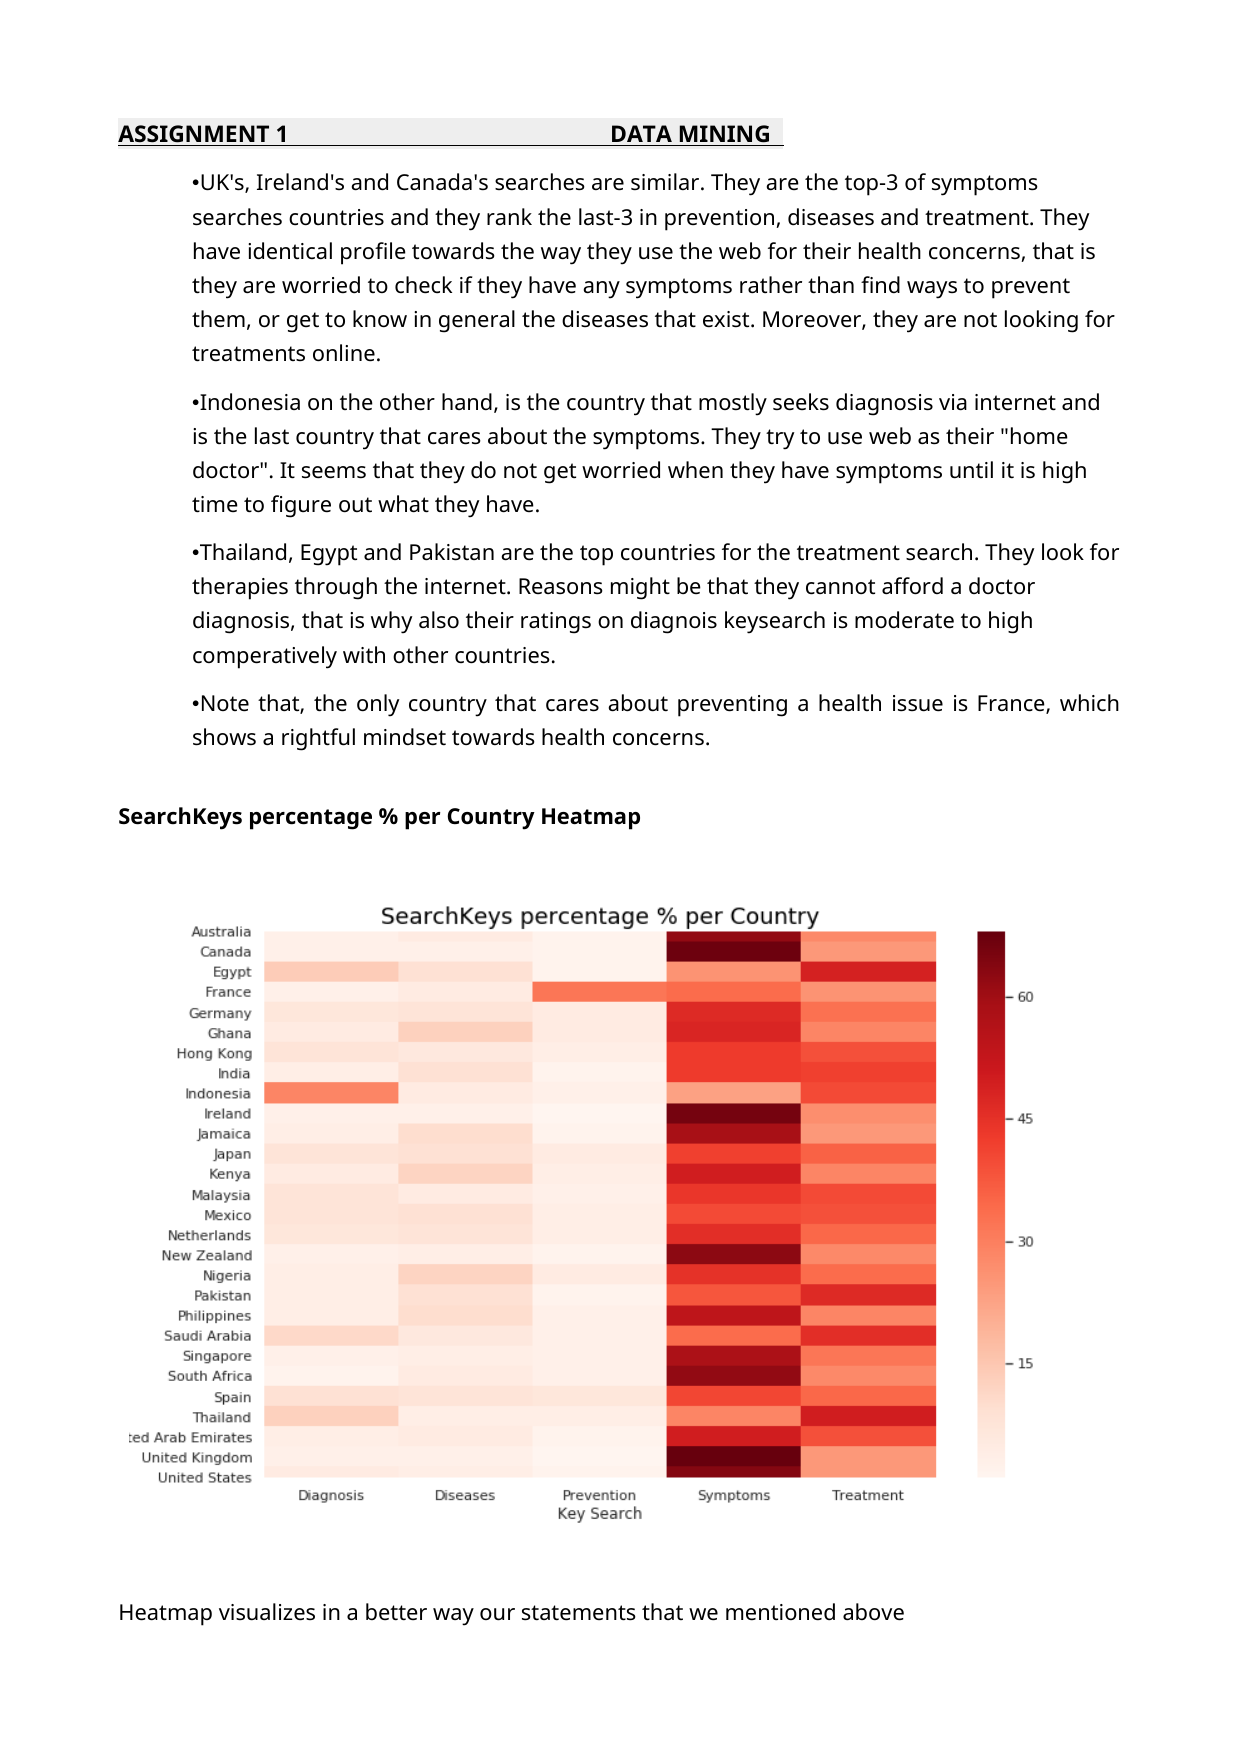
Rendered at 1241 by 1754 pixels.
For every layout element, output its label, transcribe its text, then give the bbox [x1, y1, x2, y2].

list UK's, Ireland's and Canada's searches are similar. They are the top-3 of symptoms searches countries and they rank the last-3 in prevention, diseases and treatment. They have identical profile towards the way they use the web for their health concerns, that is they are worried to check if they have any symptoms rather than find ways to prevent them, or get to know in general the diseases that exist. Moreover, they are not looking for treatments online. [118, 167, 1122, 368]
list Note that, the only country that cares about preventing a health issue is France, which shows a rightful mindset towards health concerns. [118, 688, 1122, 752]
list Indonesia on the other hand, is the country that mostly seeks diagnosis via internet and is the last country that cares about the symptoms. They try to use web as their "home doctor". It seems that they do not get worried when they have symptoms until it is high time to figure out what they have. [118, 386, 1122, 519]
picture [129, 845, 1212, 1568]
text Heatmap visualizes in a better way our statements that we mentioned above [118, 1597, 1122, 1627]
list Thailand, Egypt and Pakistan are the top countries for the treatment search. They look for therapies through the internet. Reasons might be that they cannot afford a doctor diagnosis, that is why also their ratings on diagnois keysearch is moderate to high comperatively with other countries. [118, 537, 1122, 669]
text SearchKeys percentage % per Country Heatmap [118, 801, 1122, 830]
